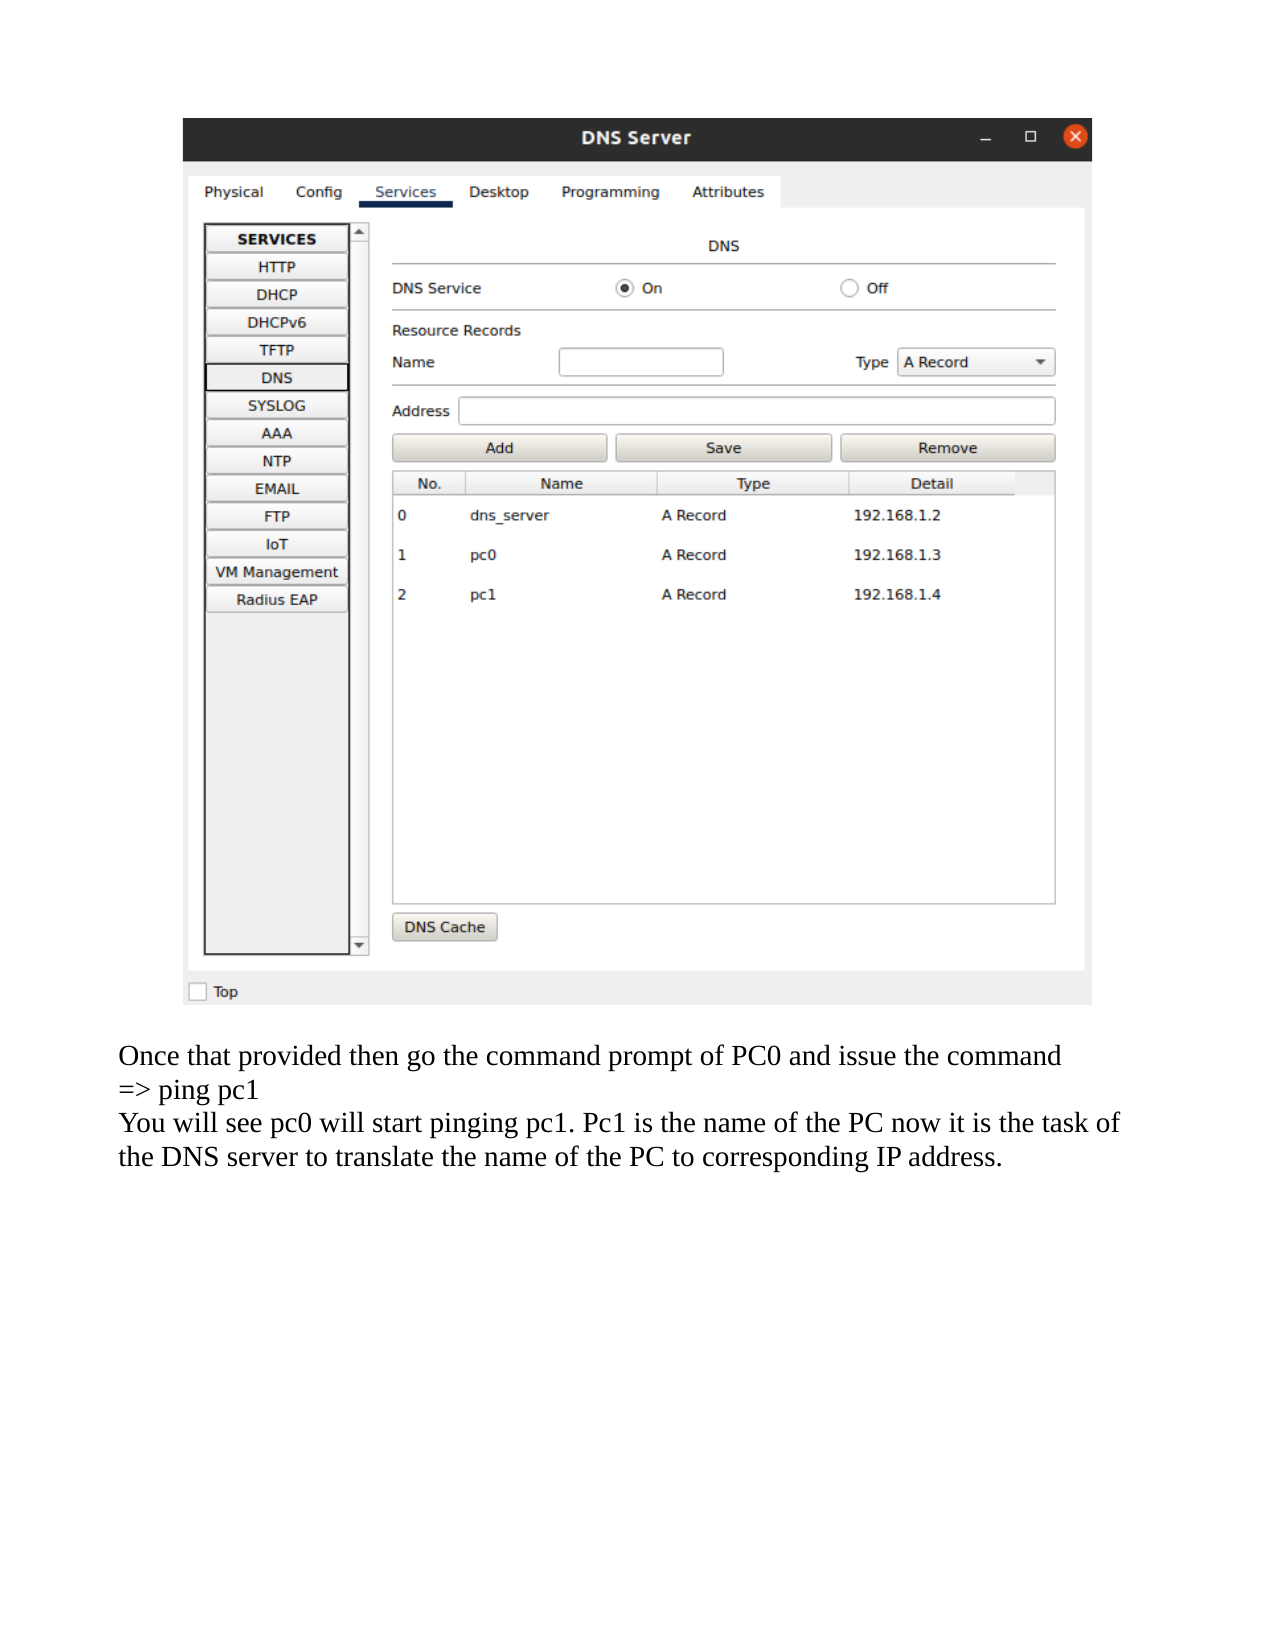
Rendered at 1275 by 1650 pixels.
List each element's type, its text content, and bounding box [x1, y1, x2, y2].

text => ping pc1 [118, 1072, 1157, 1106]
picture [182, 118, 1093, 1005]
text You will see pc0 will start pinging pc1. Pc1 is the name of the PC now it is the task of the DNS server to translate the name of the PC to corresponding IP address. [118, 1106, 1157, 1173]
text Once that provided then go the command prompt of PC0 and issue the command [118, 1038, 1157, 1072]
